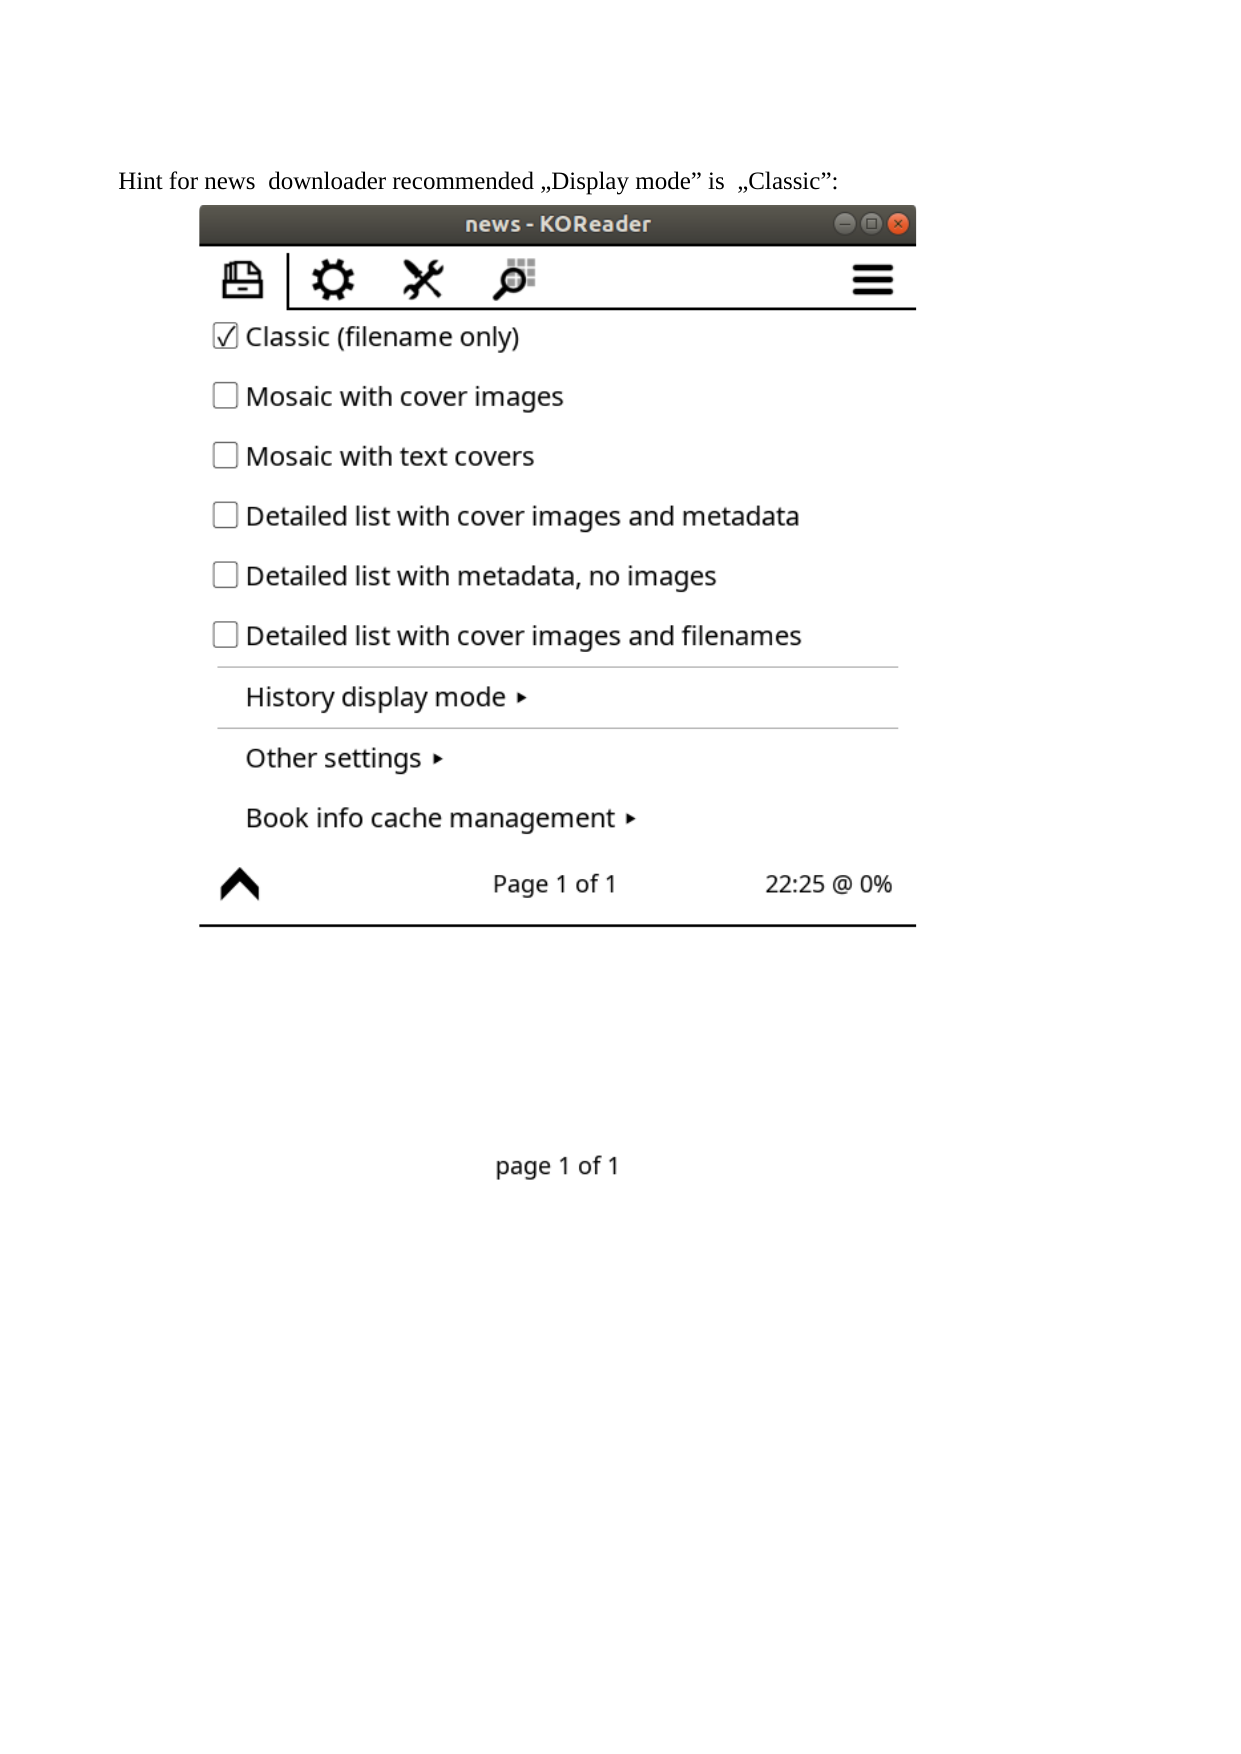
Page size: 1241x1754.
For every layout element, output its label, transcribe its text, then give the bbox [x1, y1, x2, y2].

text Hint for news downloader recommended „Display mode” is „Classic”: [118, 166, 1122, 194]
picture [199, 205, 917, 1201]
